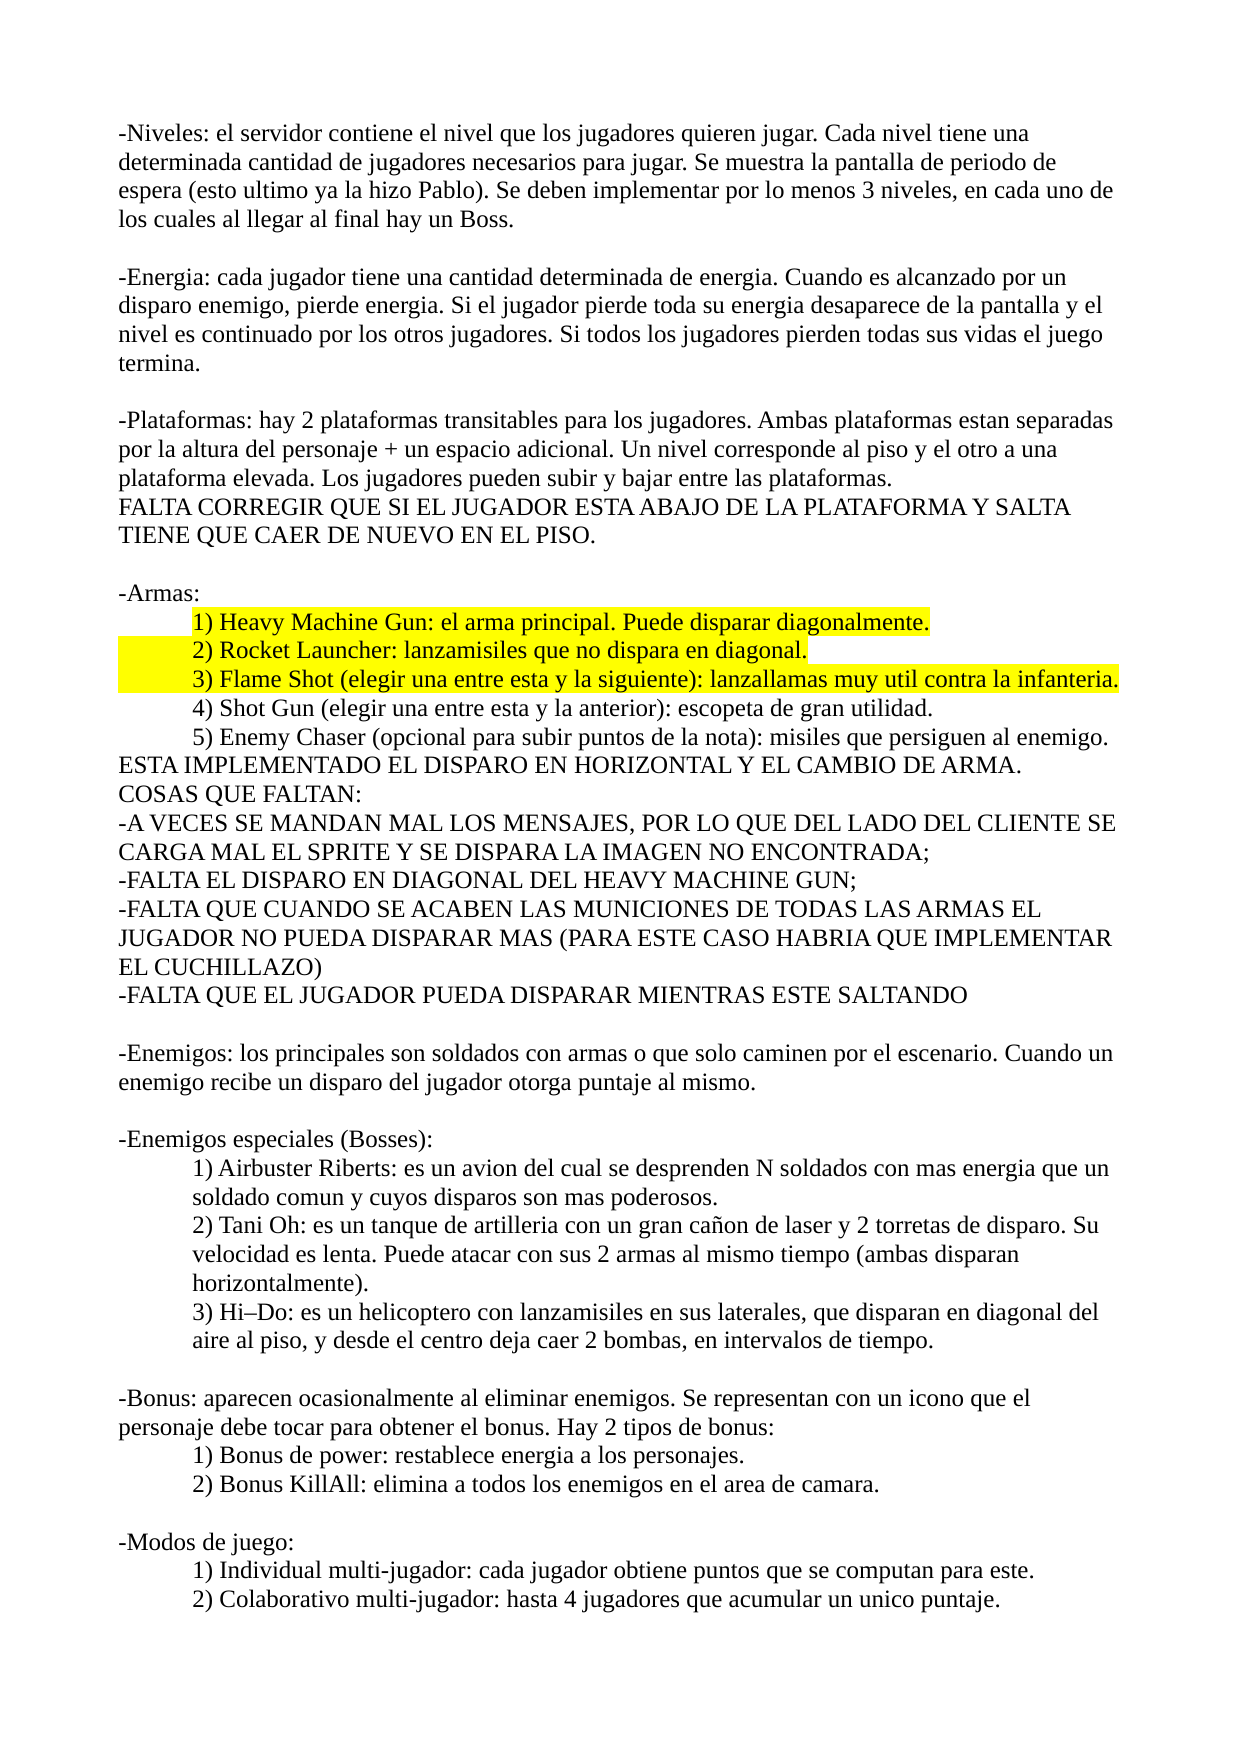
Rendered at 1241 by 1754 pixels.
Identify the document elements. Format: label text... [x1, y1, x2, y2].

text -Energia: cada jugador tiene una cantidad determinada de energia. Cuando es alcanzado por un disparo enemigo, pierde energia. Si el jugador pierde toda su energia desaparece de la pantalla y el nivel es continuado por los otros jugadores. Si todos los jugadores pierden todas sus vidas el juego termina. [118, 262, 1122, 377]
text 5) Enemy Chaser (opcional para subir puntos de la nota): misiles que persiguen al enemigo. [118, 722, 1122, 751]
text 2) Tani Oh: es un tanque de artilleria con un gran cañon de laser y 2 torretas de disparo. Su velocidad es lenta. Puede atacar con sus 2 armas al mismo tiempo (ambas disparan horizontalmente). [118, 1211, 1122, 1297]
text -Enemigos: los principales son soldados con armas o que solo caminen por el escenario. Cuando un enemigo recibe un disparo del jugador otorga puntaje al mismo. [118, 1038, 1122, 1096]
text 3) Flame Shot (elegir una entre esta y la siguiente): lanzallamas muy util contra la infanteria. [118, 664, 1122, 693]
text 3) Hi–Do: es un helicoptero con lanzamisiles en sus laterales, que disparan en diagonal del aire al piso, y desde el centro deja caer 2 bombas, en intervalos de tiempo. [118, 1297, 1122, 1354]
text -FALTA EL DISPARO EN DIAGONAL DEL HEAVY MACHINE GUN; [118, 866, 1122, 894]
text 2) Colaborativo multi-jugador: hasta 4 jugadores que acumular un unico puntaje. [118, 1584, 1122, 1613]
text 1) Airbuster Riberts: es un avion del cual se desprenden N soldados con mas energia que un soldado comun y cuyos disparos son mas poderosos. [118, 1153, 1122, 1211]
text FALTA CORREGIR QUE SI EL JUGADOR ESTA ABAJO DE LA PLATAFORMA Y SALTA TIENE QUE CAER DE NUEVO EN EL PISO. [118, 492, 1122, 549]
text -A VECES SE MANDAN MAL LOS MENSAJES, POR LO QUE DEL LADO DEL CLIENTE SE CARGA MAL EL SPRITE Y SE DISPARA LA IMAGEN NO ENCONTRADA; [118, 808, 1122, 866]
text -FALTA QUE CUANDO SE ACABEN LAS MUNICIONES DE TODAS LAS ARMAS EL JUGADOR NO PUEDA DISPARAR MAS (PARA ESTE CASO HABRIA QUE IMPLEMENTAR EL CUCHILLAZO) [118, 894, 1122, 981]
text -Bonus: aparecen ocasionalmente al eliminar enemigos. Se representan con un icono que el personaje debe tocar para obtener el bonus. Hay 2 tipos de bonus: [118, 1383, 1122, 1441]
text -Plataformas: hay 2 plataformas transitables para los jugadores. Ambas plataformas estan separadas por la altura del personaje + un espacio adicional. Un nivel corresponde al piso y el otro a una plataforma elevada. Los jugadores pueden subir y bajar entre las plataformas. [118, 406, 1122, 492]
text -FALTA QUE EL JUGADOR PUEDA DISPARAR MIENTRAS ESTE SALTANDO [118, 981, 1122, 1009]
text -Niveles: el servidor contiene el nivel que los jugadores quieren jugar. Cada nivel tiene una determinada cantidad de jugadores necesarios para jugar. Se muestra la pantalla de periodo de espera (esto ultimo ya la hizo Pablo). Se deben implementar por lo menos 3 niveles, en cada uno de los cuales al llegar al final hay un Boss. [118, 118, 1122, 233]
text 4) Shot Gun (elegir una entre esta y la anterior): escopeta de gran utilidad. [118, 693, 1122, 722]
text 1) Individual multi-jugador: cada jugador obtiene puntos que se computan para este. [118, 1556, 1122, 1584]
text -Modos de juego: [118, 1527, 1122, 1556]
text ESTA IMPLEMENTADO EL DISPARO EN HORIZONTAL Y EL CAMBIO DE ARMA. [118, 751, 1122, 779]
text COSAS QUE FALTAN: [118, 779, 1122, 808]
text -Enemigos especiales (Bosses): [118, 1124, 1122, 1153]
text -Armas: [118, 578, 1122, 607]
text 2) Rocket Launcher: lanzamisiles que no dispara en diagonal. [118, 636, 1122, 664]
text 2) Bonus KillAll: elimina a todos los enemigos en el area de camara. [118, 1469, 1122, 1498]
text 1) Heavy Machine Gun: el arma principal. Puede disparar diagonalmente. [118, 607, 1122, 636]
text 1) Bonus de power: restablece energia a los personajes. [118, 1441, 1122, 1469]
